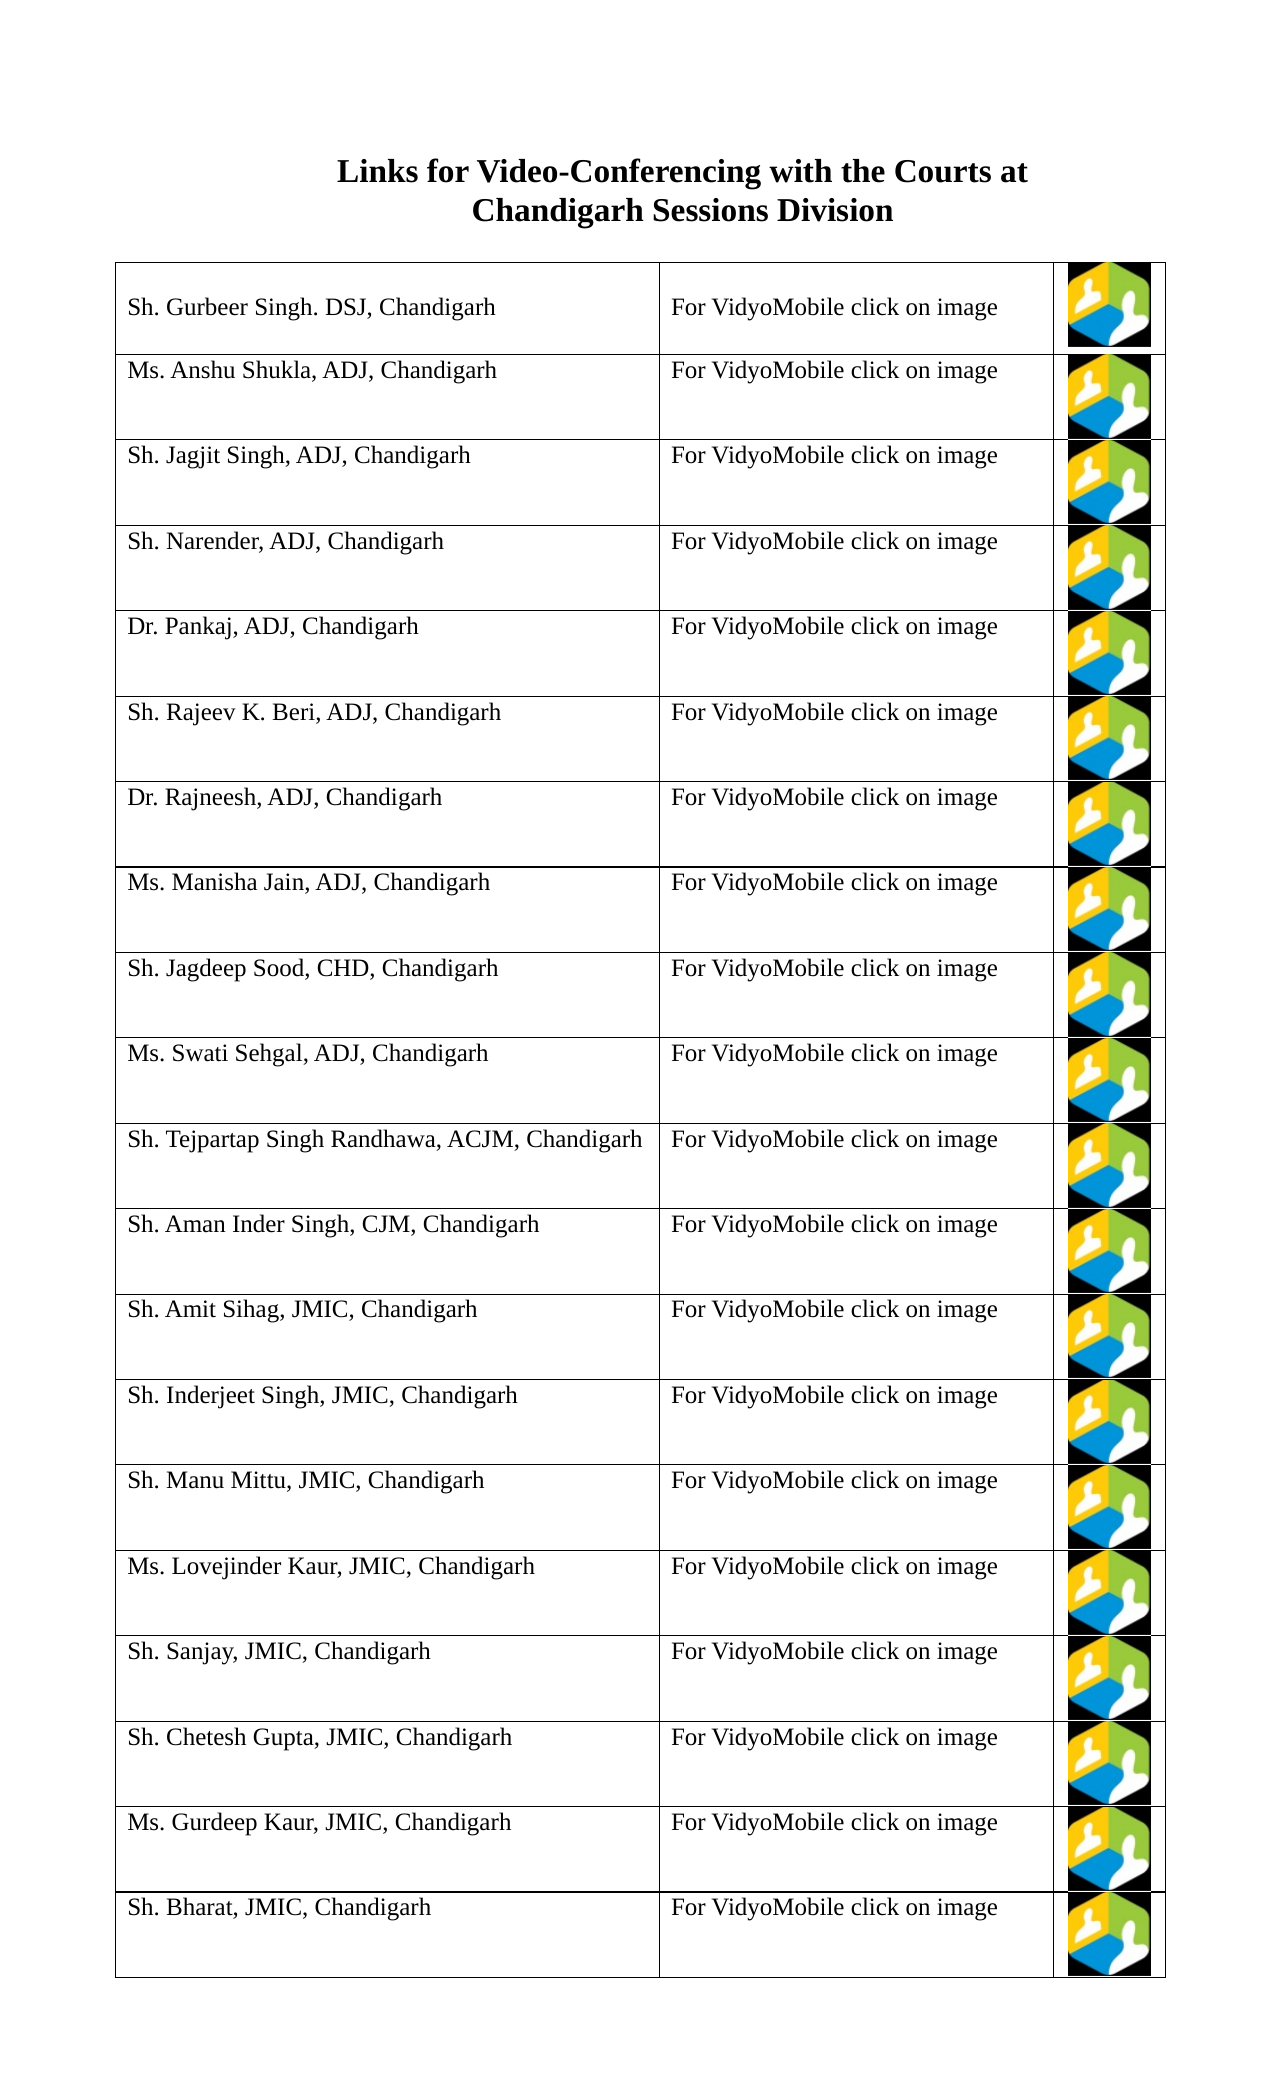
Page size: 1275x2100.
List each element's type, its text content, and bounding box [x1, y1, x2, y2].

table_cell Sh. Rajeev K. Beri, ADJ, Chandigarh [116, 697, 659, 781]
table_cell Ms. Lovejinder Kaur, JMIC, Chandigarh [116, 1551, 659, 1635]
table_cell Sh. Chetesh Gupta, JMIC, Chandigarh [116, 1722, 659, 1806]
table_cell Sh. Aman Inder Singh, CJM, Chandigarh [116, 1209, 659, 1293]
table_cell [1151, 782, 1165, 866]
table_cell Ms. Swati Sehgal, ADJ, Chandigarh [116, 1038, 659, 1123]
table_cell Sh. Manu Mittu, JMIC, Chandigarh [116, 1465, 659, 1550]
table_cell [1054, 440, 1068, 525]
table_cell Sh. Tejpartap Singh Randhawa, ACJM, Chandigarh [116, 1124, 659, 1208]
table_cell [1054, 611, 1068, 696]
table_cell [1054, 355, 1068, 439]
table_cell [1054, 526, 1068, 610]
table_cell [1054, 868, 1068, 952]
table_cell [1151, 1722, 1165, 1806]
table_cell [1151, 1465, 1165, 1550]
table_cell Sh. Amit Sihag, JMIC, Chandigarh [116, 1295, 659, 1379]
table_cell For VidyoMobile click on image [660, 526, 1053, 610]
table_cell [1151, 1295, 1165, 1379]
table_cell [1054, 953, 1068, 1037]
table_cell [1054, 1124, 1068, 1208]
table_cell For VidyoMobile click on image [660, 697, 1053, 781]
table_cell [1151, 1893, 1165, 1977]
picture [1068, 1807, 1151, 1977]
table_cell For VidyoMobile click on image [660, 1124, 1053, 1208]
table_cell For VidyoMobile click on image [660, 611, 1053, 696]
table_header Sh. Gurbeer Singh. DSJ, Chandigarh [116, 263, 659, 354]
table_cell Sh. Narender, ADJ, Chandigarh [116, 526, 659, 610]
table_cell [1151, 526, 1165, 610]
table_cell For VidyoMobile click on image [660, 1209, 1053, 1293]
table_cell Dr. Pankaj, ADJ, Chandigarh [116, 611, 659, 696]
table_cell [1054, 697, 1068, 781]
table_cell [1054, 1636, 1068, 1721]
table_cell [1151, 355, 1165, 439]
picture [1068, 782, 1151, 1379]
table_cell [1151, 1038, 1165, 1123]
table_cell Sh. Bharat, JMIC, Chandigarh [116, 1893, 659, 1977]
table_cell [1151, 953, 1165, 1037]
table_cell [1151, 868, 1165, 952]
table_cell Ms. Anshu Shukla, ADJ, Chandigarh [116, 355, 659, 439]
picture [1068, 354, 1151, 781]
table_cell [1054, 1209, 1068, 1293]
picture [1068, 262, 1151, 348]
table_cell For VidyoMobile click on image [660, 1636, 1053, 1721]
table_cell For VidyoMobile click on image [660, 1807, 1053, 1891]
table_cell [1054, 1722, 1068, 1806]
table_cell [1054, 1551, 1068, 1635]
table_cell Sh. Jagjit Singh, ADJ, Chandigarh [116, 440, 659, 525]
table_cell [1151, 1636, 1165, 1721]
table_cell Sh. Sanjay, JMIC, Chandigarh [116, 1636, 659, 1721]
table_cell For VidyoMobile click on image [660, 1465, 1053, 1550]
table_cell For VidyoMobile click on image [660, 1722, 1053, 1806]
table_cell For VidyoMobile click on image [660, 953, 1053, 1037]
table_cell [1151, 1209, 1165, 1293]
table_cell [1151, 611, 1165, 696]
picture [1068, 1380, 1151, 1806]
table_cell [1151, 440, 1165, 525]
table_cell For VidyoMobile click on image [660, 1380, 1053, 1464]
table_cell For VidyoMobile click on image [660, 355, 1053, 439]
table_cell [1054, 782, 1068, 866]
table_header [1054, 263, 1165, 354]
table_cell [1054, 1380, 1068, 1464]
table_cell For VidyoMobile click on image [660, 782, 1053, 866]
table_cell Sh. Jagdeep Sood, CHD, Chandigarh [116, 953, 659, 1037]
table_cell For VidyoMobile click on image [660, 1295, 1053, 1379]
table_cell [1151, 1124, 1165, 1208]
table_cell [1151, 1551, 1165, 1635]
table_cell For VidyoMobile click on image [660, 1038, 1053, 1123]
table_cell For VidyoMobile click on image [660, 868, 1053, 952]
table_cell Ms. Manisha Jain, ADJ, Chandigarh [116, 868, 659, 952]
text Links for Video-Conferencing with the Courts at Chandigarh Sessions Division [247, 152, 1117, 228]
table_cell Dr. Rajneesh, ADJ, Chandigarh [116, 782, 659, 866]
table_cell For VidyoMobile click on image [660, 1551, 1053, 1635]
table_cell For VidyoMobile click on image [660, 1893, 1053, 1977]
table_header For VidyoMobile click on image [660, 263, 1053, 354]
table_cell Ms. Gurdeep Kaur, JMIC, Chandigarh [116, 1807, 659, 1891]
table_cell [1054, 1807, 1068, 1891]
table_cell [1151, 1807, 1165, 1891]
table_cell Sh. Inderjeet Singh, JMIC, Chandigarh [116, 1380, 659, 1464]
table_cell For VidyoMobile click on image [660, 440, 1053, 525]
table_cell [1151, 697, 1165, 781]
table_cell [1054, 1038, 1068, 1123]
table_cell [1054, 1295, 1068, 1379]
table_cell [1054, 1465, 1068, 1550]
table_cell [1054, 1893, 1068, 1977]
table_cell [1151, 1380, 1165, 1464]
